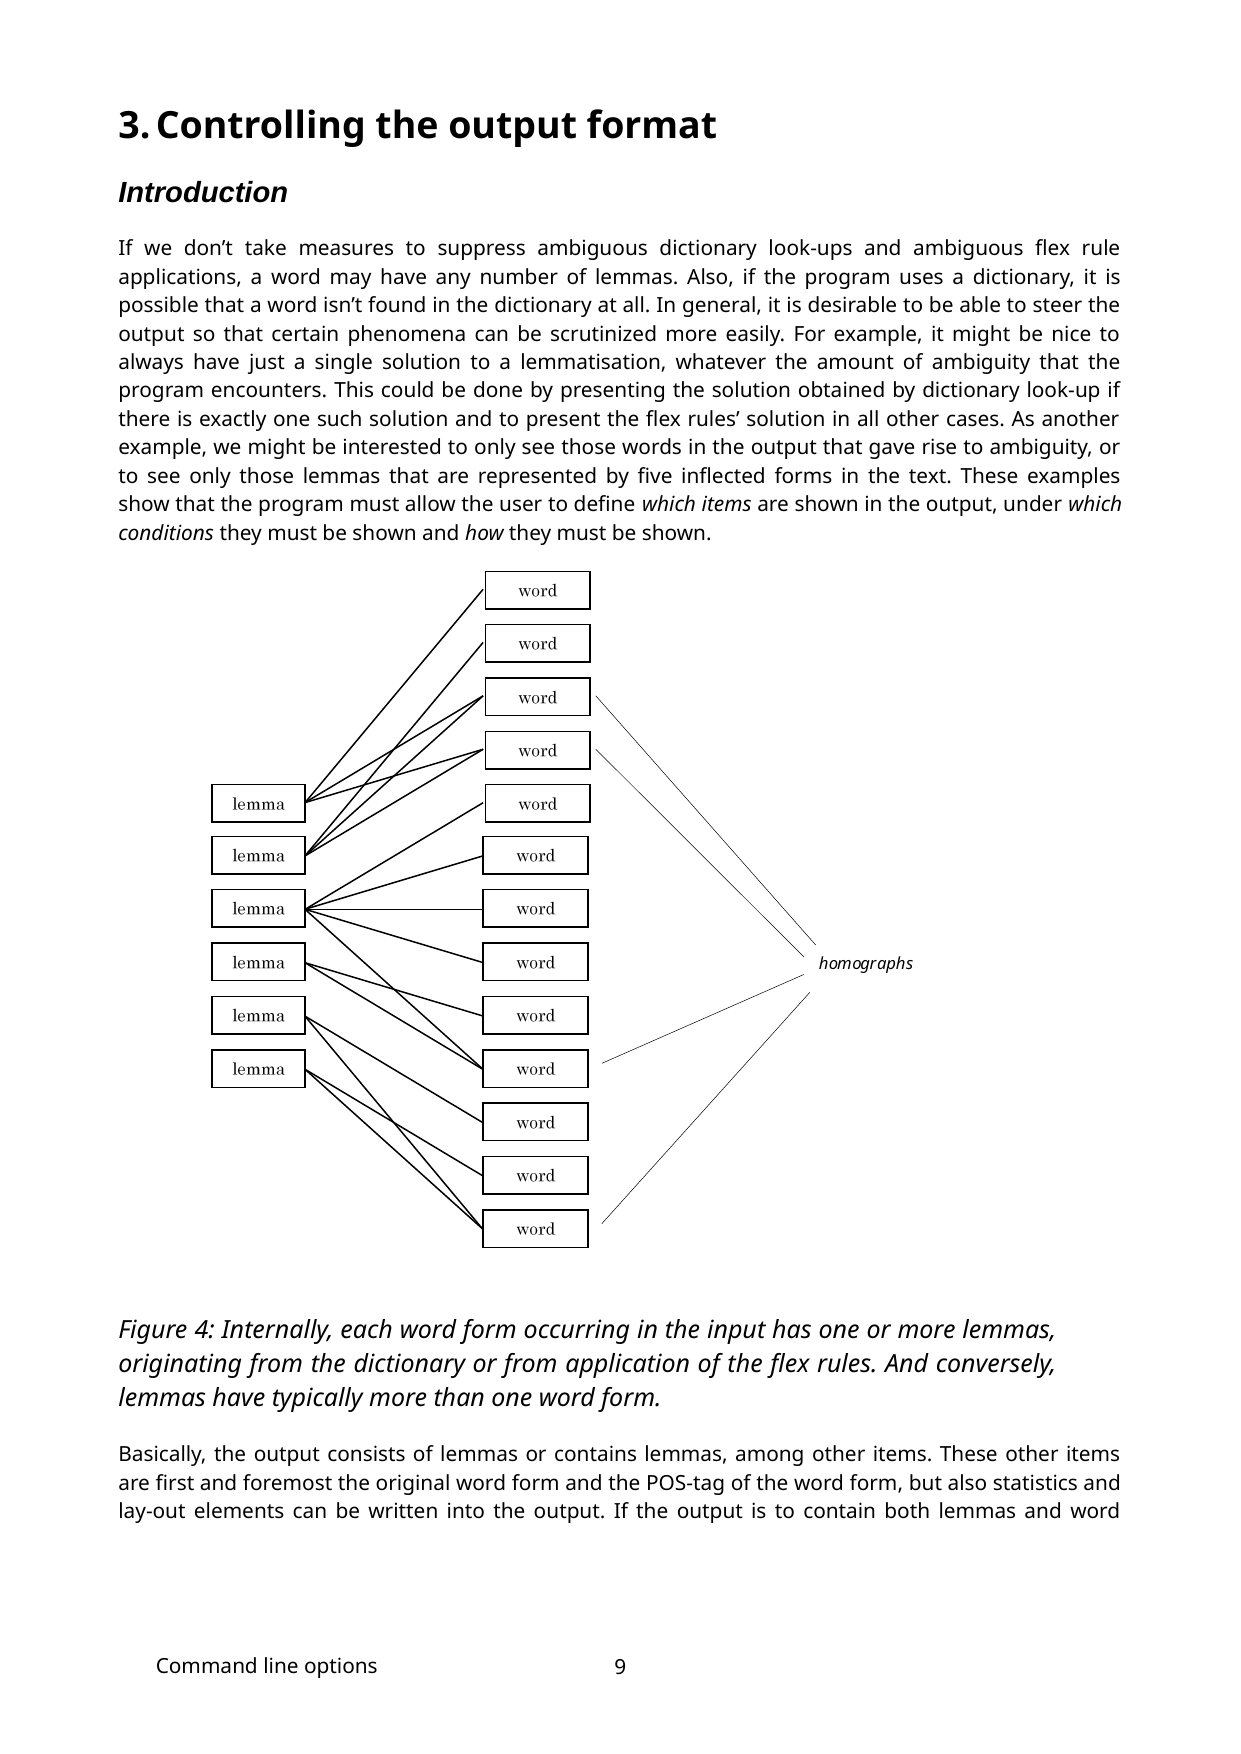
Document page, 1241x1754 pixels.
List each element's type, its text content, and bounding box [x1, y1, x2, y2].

subtitle Controlling the output format [118, 99, 1122, 150]
subtitle Introduction [118, 175, 1122, 208]
text If we don’t take measures to suppress ambiguous dictionary look-ups and ambiguous flex rule applications, a word may have any number of lemmas. Also, if the program uses a dictionary, it is possible that a word isn’t found in the dictionary at all. In general, it is desirable to be able to steer the output so that certain phenomena can be scrutinized more easily. For example, it might be nice to always have just a single solution to a lemmatisation, whatever the amount of ambiguity that the program encounters. This could be done by presenting the solution obtained by dictionary look-up if there is exactly one such solution and to present the flex rules’ solution in all other cases. As another example, we might be interested to only see those words in the output that gave rise to ambiguity, or to see only those lemmas that are represented by five inflected forms in the text. These examples show that the program must allow the user to define which items are shown in the output, under which conditions they must be shown and how they must be shown. [118, 233, 1122, 546]
text Basically, the output consists of lemmas or contains lemmas, among other items. These other items are first and foremost the original word form and the POS-tag of the word form, but also statistics and lay-out elements can be written into the output. If the output is to contain both lemmas and word [118, 571, 1122, 1524]
text Figure 4: Internally, each word form occurring in the input has one or more lemmas, originating from the dictionary or from application of the flex rules. And conversely, lemmas have typically more than one word form. [118, 584, 1058, 1414]
